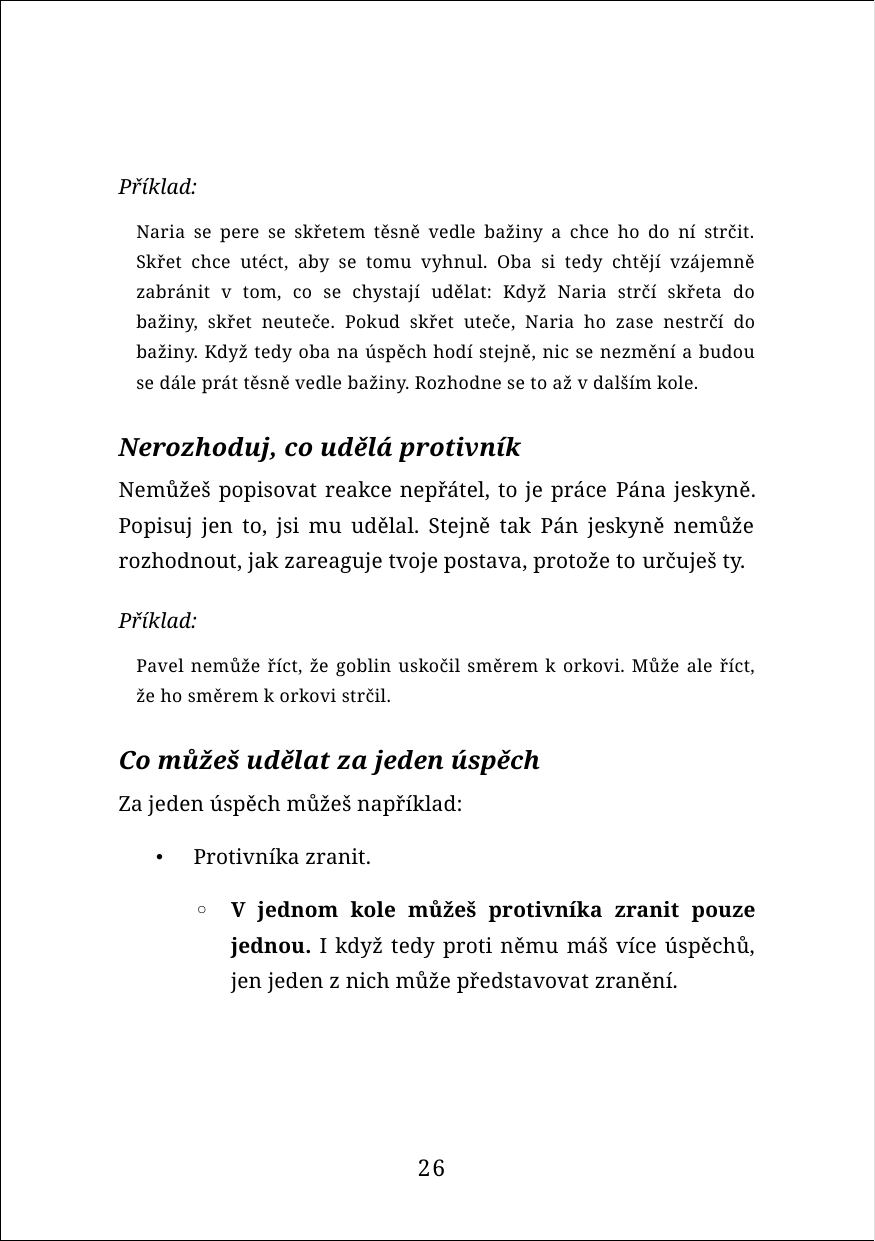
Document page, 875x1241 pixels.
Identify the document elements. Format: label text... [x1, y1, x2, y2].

text Příklad: [118, 172, 756, 200]
list V jednom kole můžeš protivníka zranit pouze jednou. I když tedy proti němu máš více úspěchů, jen jeden z nich může představovat zranění. [193, 895, 756, 995]
text Naria se pere se skřetem těsně vedle bažiny a chce ho do ní strčit. Skřet chce utéct, aby se tomu vyhnul. Oba si tedy chtějí vzájemně zabránit v tom, co se chystají udělat: Když Naria strčí skřeta do bažiny, skřet neuteče. Pokud skřet uteče, Naria ho zase nestrčí do bažiny. Když tedy oba na úspěch hodí stejně, nic se nezmění a budou se dále prát těsně vedle bažiny. Rozhodne se to až v dalším kole. [136, 219, 756, 394]
text Nemůžeš popisovat reakce nepřátel, to je práce Pána jeskyně. Popisuj jen to, jsi mu udělal. Stejně tak Pán jeskyně nemůže rozhodnout, jak zareaguje tvoje postava, protože to určuješ ty. [118, 476, 756, 575]
list Protivníka zranit. [156, 842, 756, 871]
text Pavel nemůže říct, že goblin uskočil směrem k orkovi. Může ale říct, že ho směrem k orkovi strčil. [136, 653, 756, 707]
subtitle Co můžeš udělat za jeden úspěch [118, 743, 756, 777]
text Příklad: [118, 606, 756, 634]
subtitle Nerozhoduj, co udělá protivník [118, 430, 756, 464]
text Za jeden úspěch můžeš například: [118, 789, 756, 817]
